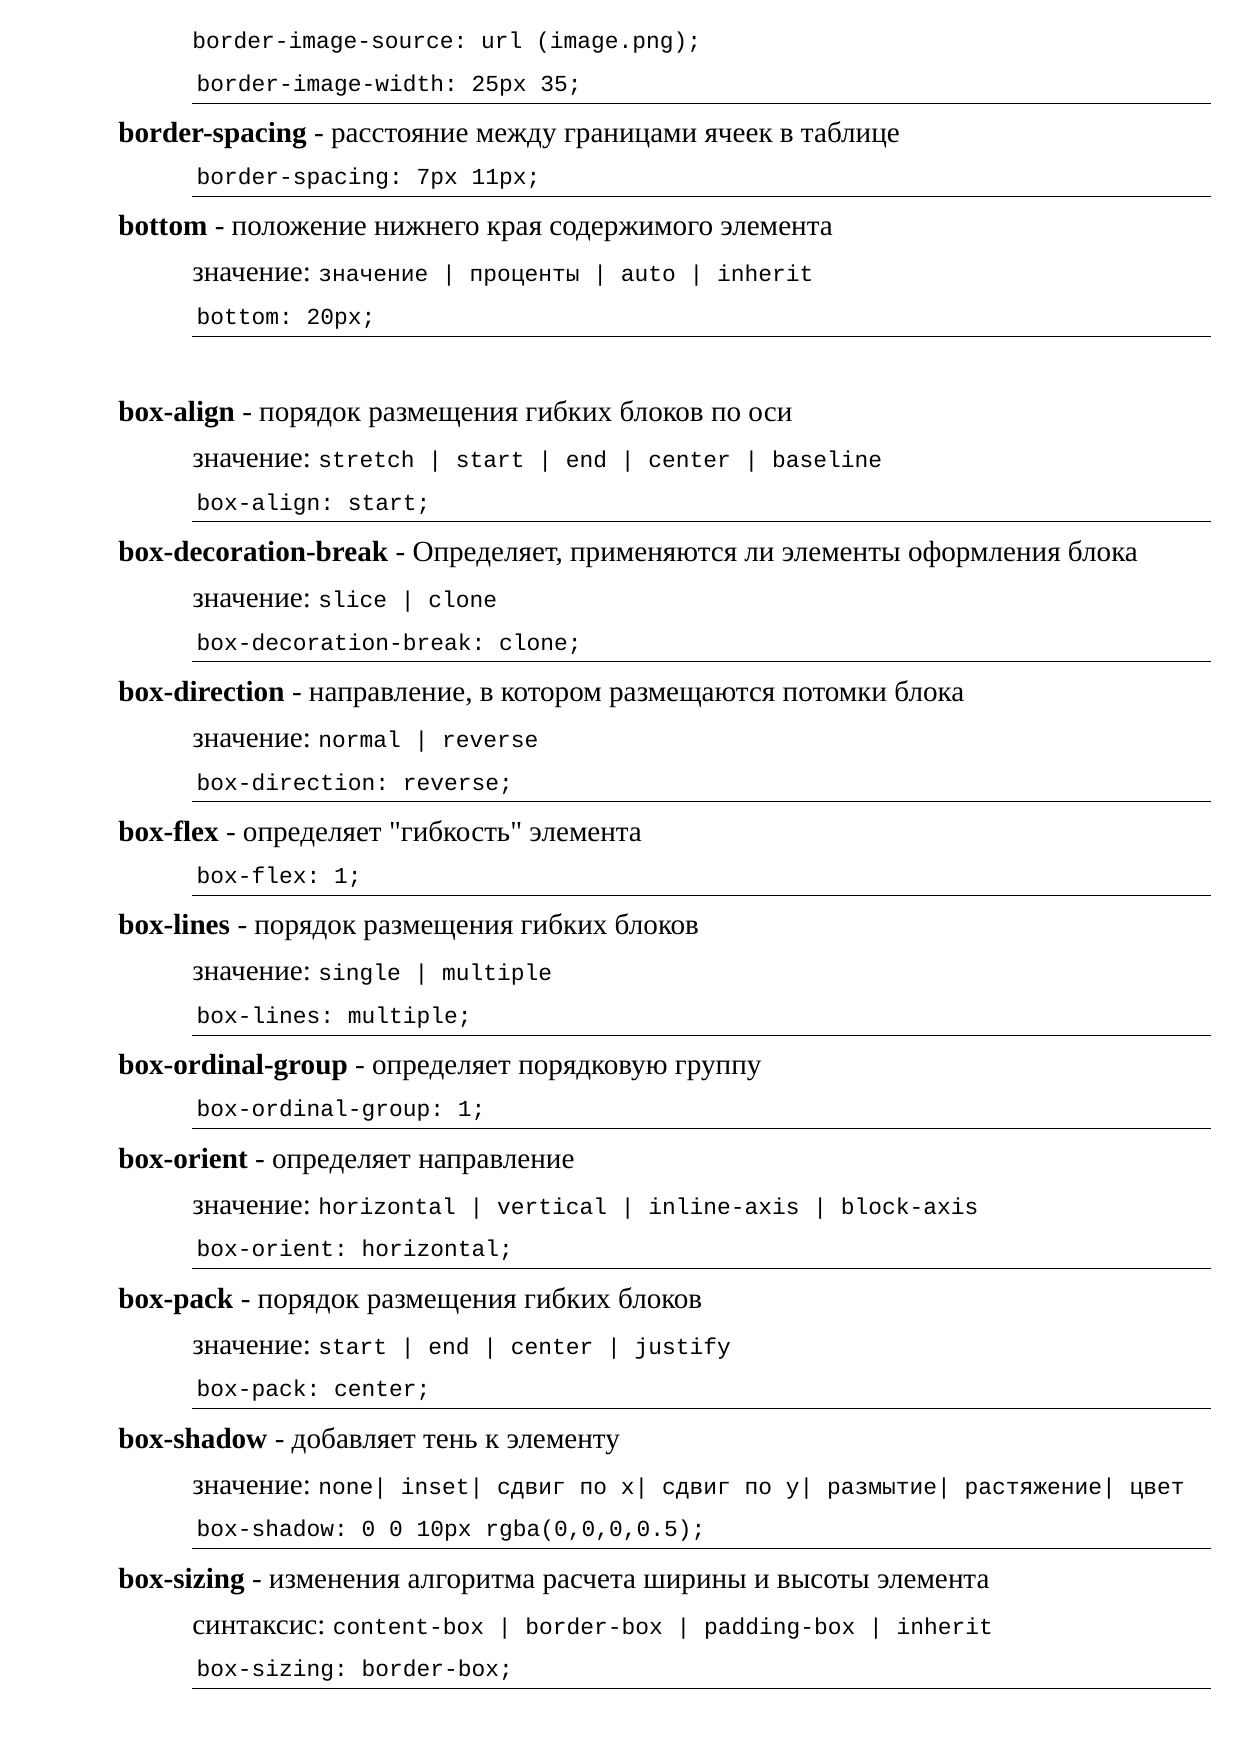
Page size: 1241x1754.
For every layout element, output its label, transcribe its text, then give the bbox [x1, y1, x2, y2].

text box-sizing: border-box; [192, 1653, 1211, 1688]
text box-orient - определяет направление [118, 1141, 1211, 1174]
text значение: normal | reverse [192, 720, 1211, 754]
text bottom: 20px; [192, 301, 1211, 336]
text box-lines - порядок размещения гибких блоков [118, 907, 1211, 941]
text значение: horizontal | vertical | inline-axis | block-axis [192, 1187, 1211, 1221]
text box-orient: horizontal; [192, 1233, 1211, 1268]
text box-decoration-break - Определяет, применяются ли элементы оформления блока [118, 534, 1211, 568]
text значение: start | end | center | justify [192, 1327, 1211, 1361]
text border-image-source: url (image.png); [192, 29, 1211, 55]
text border-image-width: 25рх 35; [192, 68, 1211, 103]
text значение: none| inset| сдвиг по x| сдвиг по y| размытие| растяжение| цвет [192, 1467, 1211, 1501]
text box-lines: multiple; [192, 1000, 1211, 1035]
text значение: slice | clone [192, 580, 1211, 614]
text box-ordinal-group: 1; [192, 1093, 1211, 1128]
text box-flex - определяет "гибкость" элемента [118, 814, 1211, 848]
text синтаксис: content-box | border-box | padding-box | inherit [192, 1607, 1211, 1641]
text box-shadow - добавляет тень к элементу [118, 1421, 1211, 1454]
text box-align - порядок размещения гибких блоков по оси [118, 394, 1211, 428]
text box-direction - направление, в котором размещаются потомки блока [118, 674, 1211, 708]
text border-spacing: 7px 11px; [192, 161, 1211, 196]
text border-spacing - расстояние между границами ячеек в таблице [118, 115, 1211, 149]
text bottom - положение нижнего края содержимого элемента [118, 208, 1211, 242]
text box-flex: 1; [192, 860, 1211, 895]
text box-align: start; [192, 487, 1211, 521]
text значение: stretch | start | end | center | baseline [192, 440, 1211, 474]
text box-ordinal-group - определяет порядковую группу [118, 1047, 1211, 1081]
text box-shadow: 0 0 10px rgba(0,0,0,0.5); [192, 1513, 1211, 1548]
text box-pack - порядок размещения гибких блоков [118, 1281, 1211, 1314]
text box-direction: reverse; [192, 767, 1211, 801]
text box-decoration-break: clone; [192, 627, 1211, 661]
text значение: single | multiple [192, 953, 1211, 988]
text значение: значение | проценты | auto | inherit [192, 254, 1211, 289]
text box-sizing - изменения алгоритма расчета ширины и высоты элемента [118, 1561, 1211, 1594]
text box-pack: center; [192, 1373, 1211, 1408]
